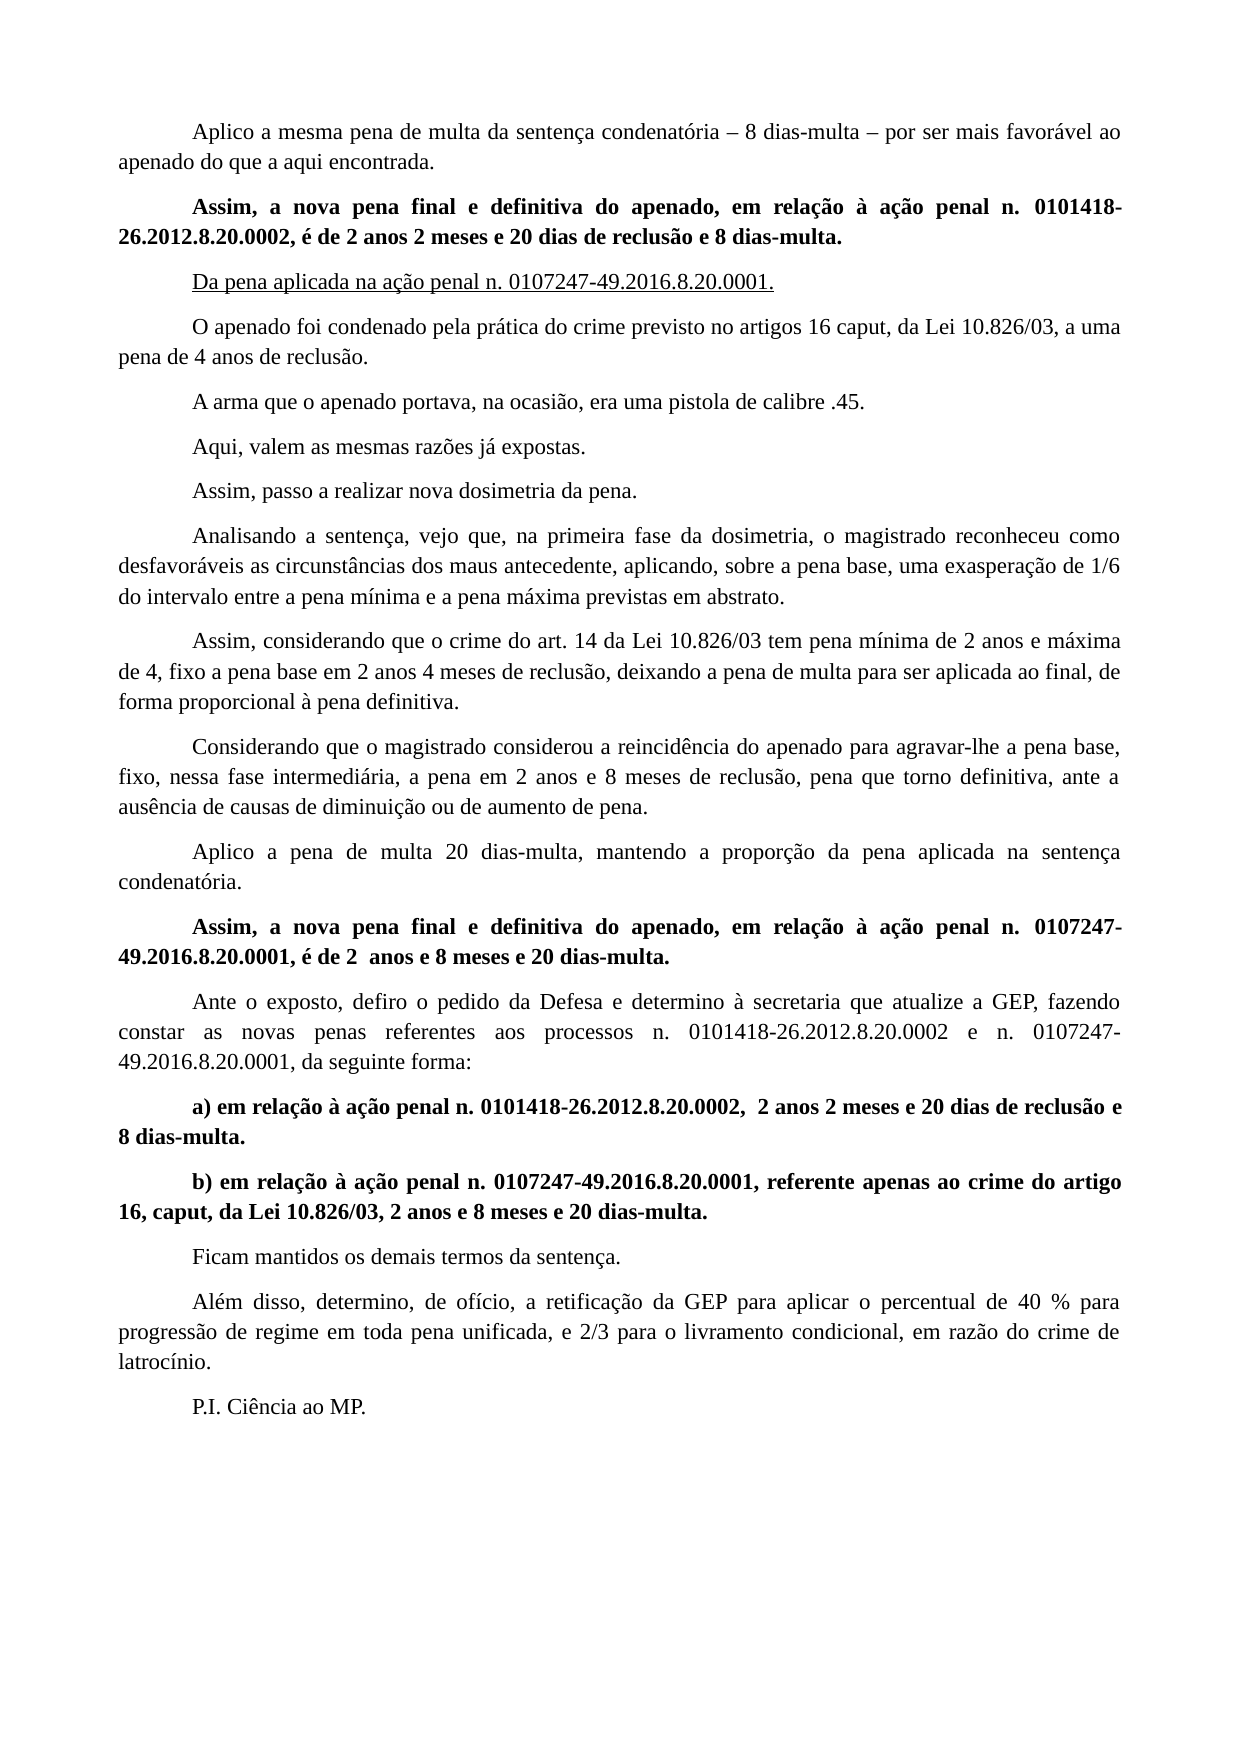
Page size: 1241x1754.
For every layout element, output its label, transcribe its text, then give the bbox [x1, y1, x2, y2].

text Assim, a nova pena final e definitiva do apenado, em relação à ação penal n. 0101418-26.2012.8.20.0002, é de 2 anos 2 meses e 20 dias de reclusão e 8 dias-multa. [118, 193, 1122, 250]
text Aplico a mesma pena de multa da sentença condenatória – 8 dias-multa – por ser mais favorável ao apenado do que a aqui encontrada. [118, 118, 1122, 175]
text Ante o exposto, defiro o pedido da Defesa e determino à secretaria que atualize a GEP, fazendo constar as novas penas referentes aos processos n. 0101418-26.2012.8.20.0002 e n. 0107247-49.2016.8.20.0001, da seguinte forma: [118, 988, 1122, 1075]
text Considerando que o magistrado considerou a reincidência do apenado para agravar-lhe a pena base, fixo, nessa fase intermediária, a pena em 2 anos e 8 meses de reclusão, pena que torno definitiva, ante a ausência de causas de diminuição ou de aumento de pena. [118, 733, 1122, 819]
text Assim, passo a realizar nova dosimetria da pena. [118, 477, 1122, 504]
text b) em relação à ação penal n. 0107247-49.2016.8.20.0001, referente apenas ao crime do artigo 16, caput, da Lei 10.826/03, 2 anos e 8 meses e 20 dias-multa. [118, 1168, 1122, 1225]
text Analisando a sentença, vejo que, na primeira fase da dosimetria, o magistrado reconheceu como desfavoráveis as circunstâncias dos maus antecedente, aplicando, sobre a pena base, uma exasperação de 1/6 do intervalo entre a pena mínima e a pena máxima previstas em abstrato. [118, 522, 1122, 609]
text A arma que o apenado portava, na ocasião, era uma pistola de calibre .45. [118, 388, 1122, 414]
text Além disso, determino, de ofício, a retificação da GEP para aplicar o percentual de 40 % para progressão de regime em toda pena unificada, e 2/3 para o livramento condicional, em razão do crime de latrocínio. [118, 1288, 1122, 1375]
text P.I. Ciência ao MP. [118, 1393, 1122, 1419]
text Assim, considerando que o crime do art. 14 da Lei 10.826/03 tem pena mínima de 2 anos e máxima de 4, fixo a pena base em 2 anos 4 meses de reclusão, deixando a pena de multa para ser aplicada ao final, de forma proporcional à pena definitiva. [118, 627, 1122, 714]
text Aplico a pena de multa 20 dias-multa, mantendo a proporção da pena aplicada na sentença condenatória. [118, 838, 1122, 894]
text Aqui, valem as mesmas razões já expostas. [118, 433, 1122, 459]
text Da pena aplicada na ação penal n. 0107247-49.2016.8.20.0001. [118, 268, 1122, 294]
text Assim, a nova pena final e definitiva do apenado, em relação à ação penal n. 0107247-49.2016.8.20.0001, é de 2 anos e 8 meses e 20 dias-multa. [118, 913, 1122, 969]
text O apenado foi condenado pela prática do crime previsto no artigos 16 caput, da Lei 10.826/03, a uma pena de 4 anos de reclusão. [118, 313, 1122, 369]
text a) em relação à ação penal n. 0101418-26.2012.8.20.0002, 2 anos 2 meses e 20 dias de reclusão e 8 dias-multa. [118, 1093, 1122, 1150]
text Ficam mantidos os demais termos da sentença. [118, 1243, 1122, 1269]
